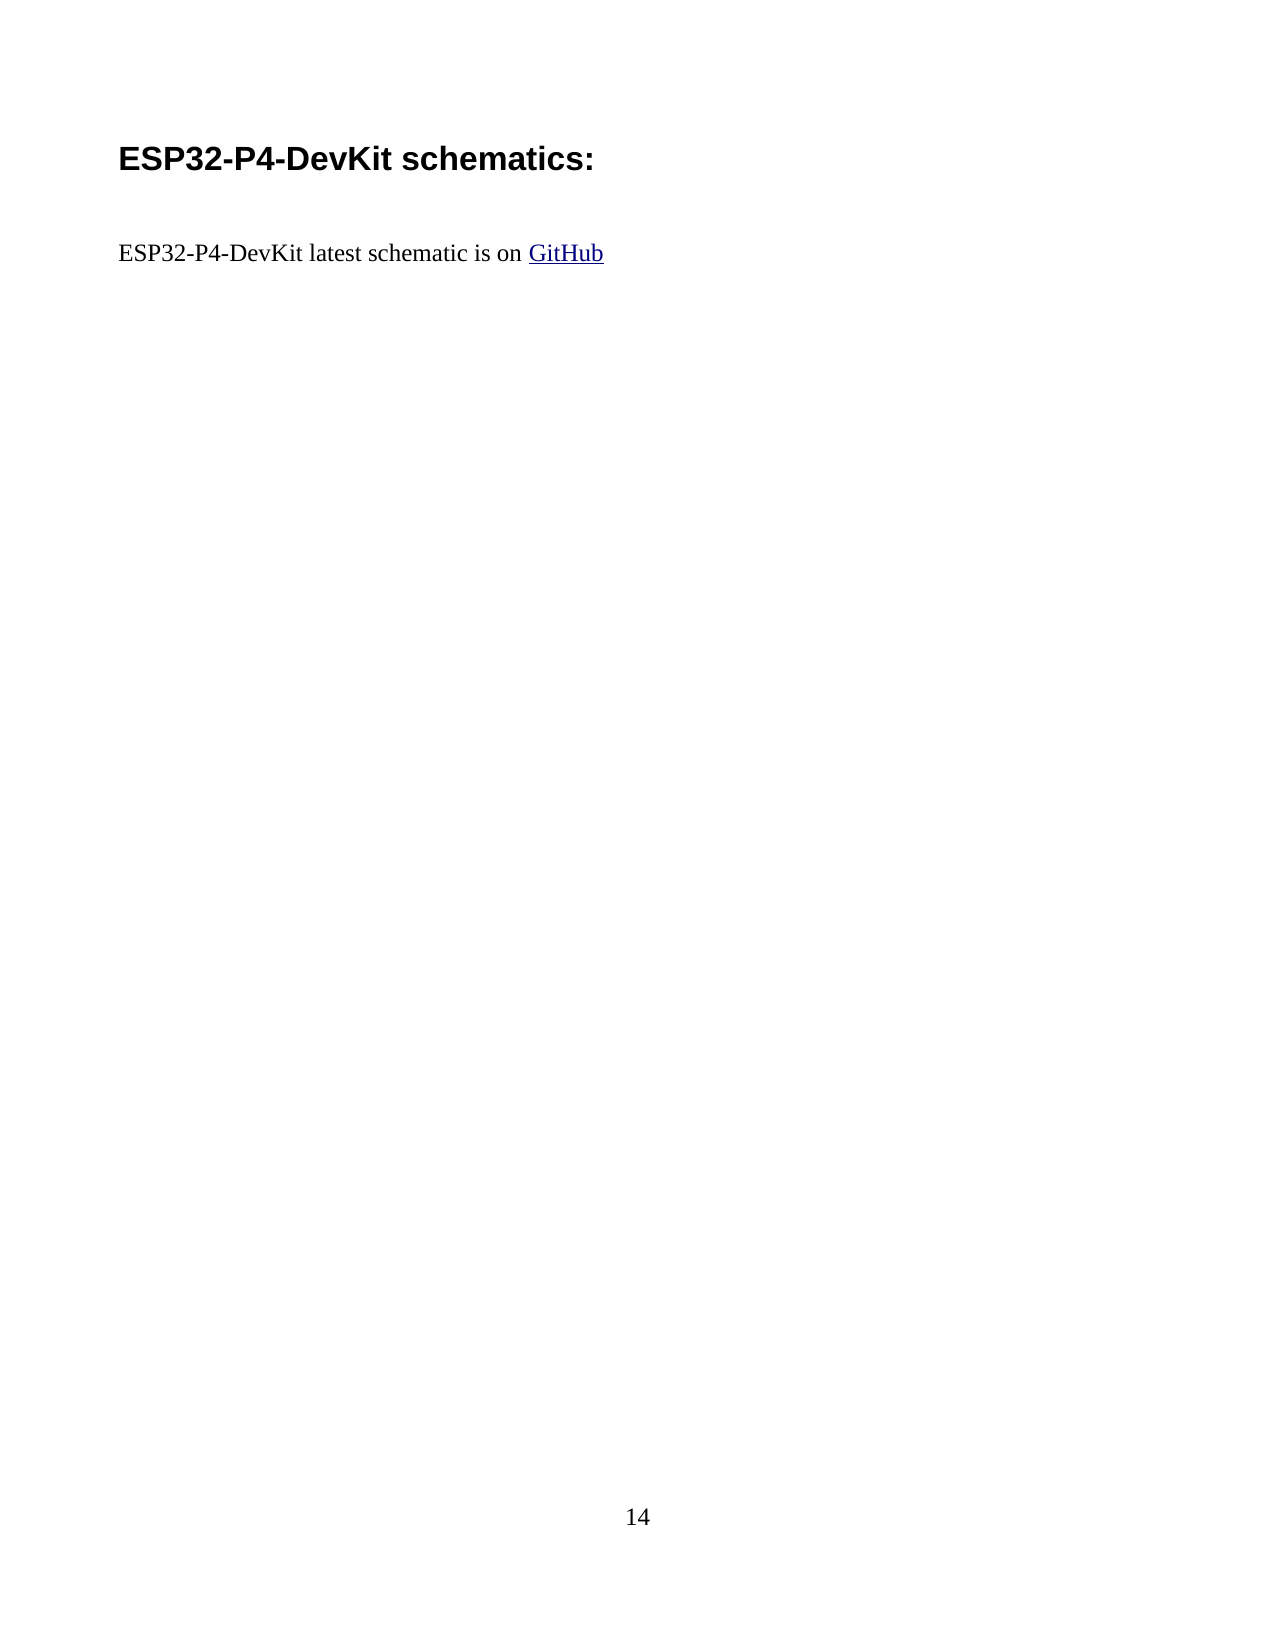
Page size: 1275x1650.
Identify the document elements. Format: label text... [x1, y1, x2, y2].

subtitle ESP32-P4-DevKit schematics: [118, 139, 1157, 178]
text ESP32-P4-DevKit latest schematic is on GitHub [118, 238, 1157, 266]
